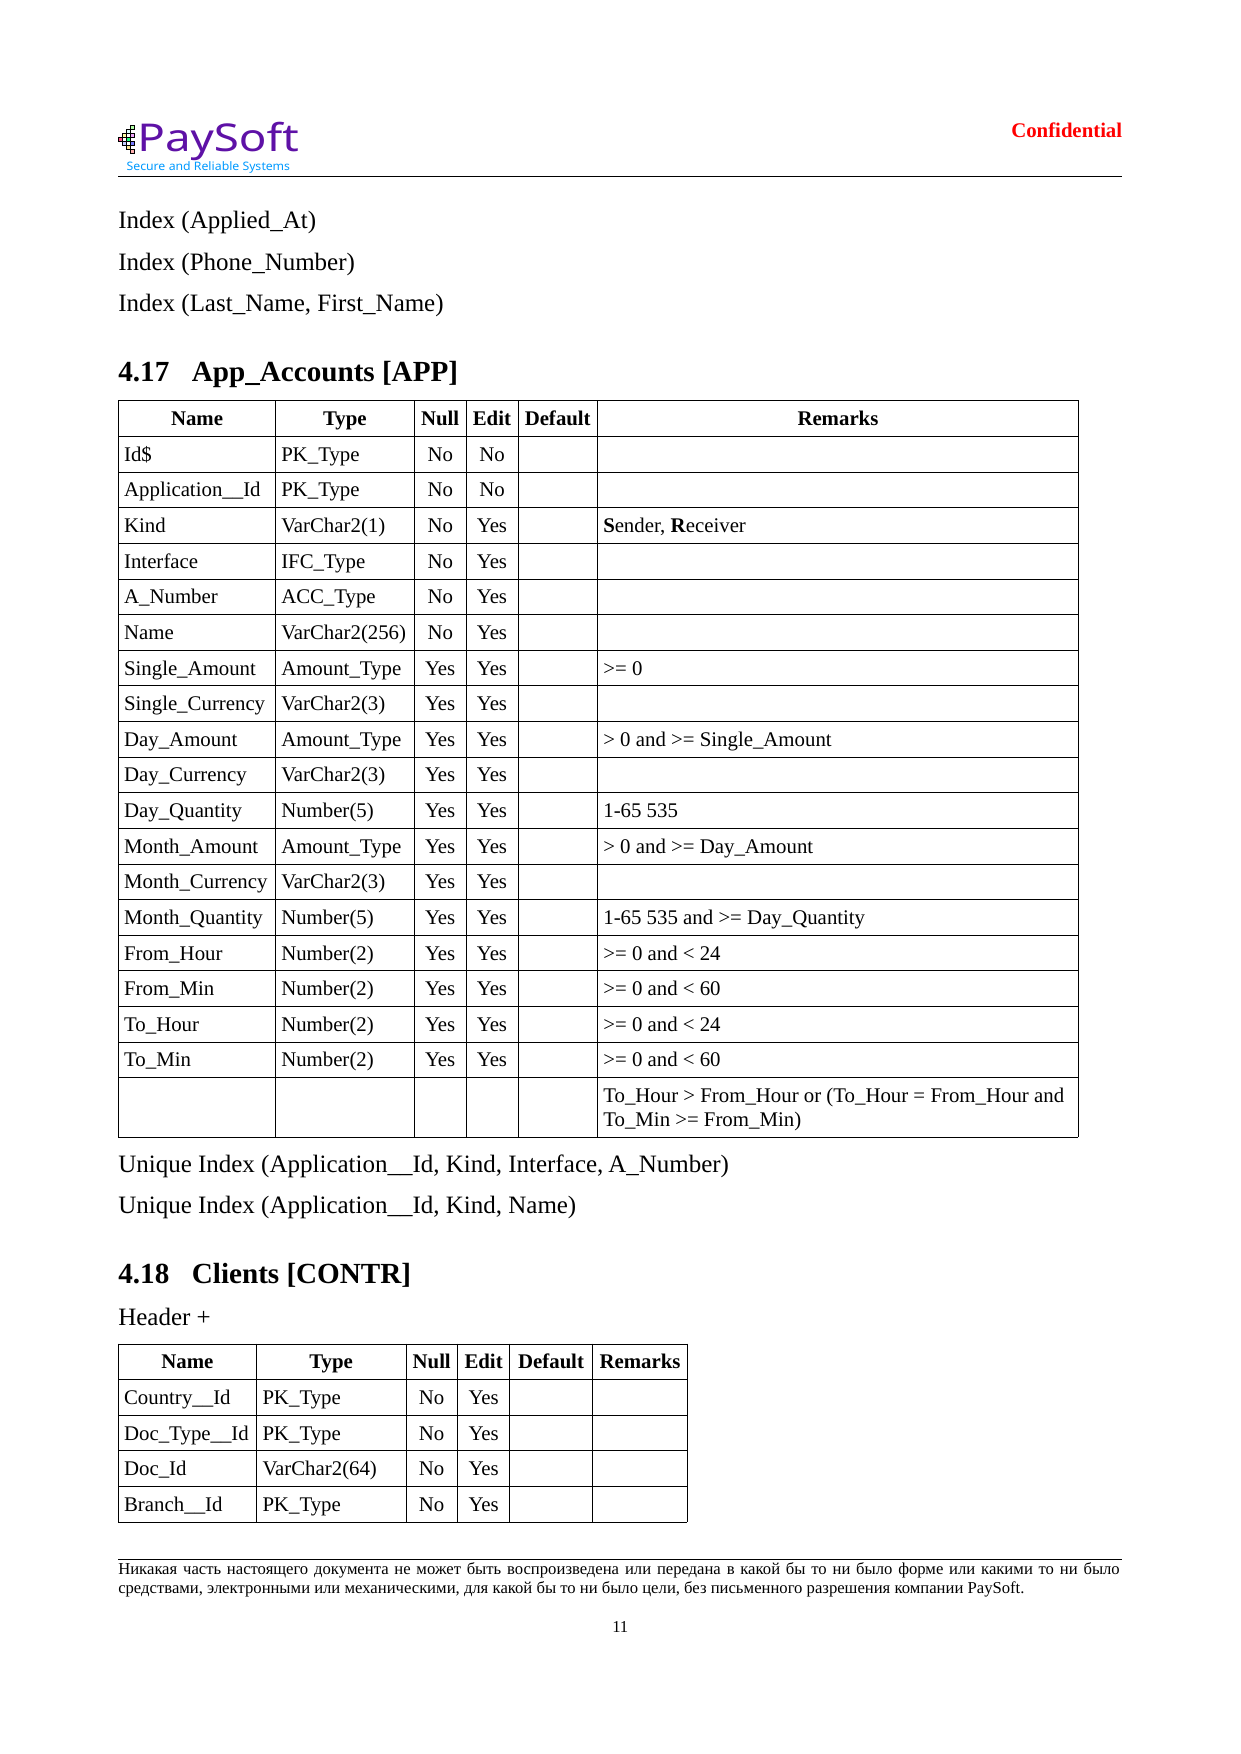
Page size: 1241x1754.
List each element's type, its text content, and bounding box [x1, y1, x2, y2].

table_cell Amount_Type [276, 722, 414, 757]
table_cell No [407, 1487, 457, 1522]
text Unique Index (Application__Id, Kind, Name) [118, 1190, 1122, 1219]
text Unique Index (Application__Id, Kind, Interface, A_Number) [118, 1149, 1122, 1177]
table_cell Branch__Id [119, 1487, 256, 1522]
table_cell Yes [467, 686, 518, 721]
table_cell Yes [415, 829, 466, 863]
table_cell [598, 615, 1078, 650]
table_cell Yes [415, 793, 466, 828]
table_cell Yes [467, 900, 518, 935]
table_cell [593, 1487, 687, 1522]
table_cell No [415, 508, 466, 543]
table_cell [519, 865, 597, 899]
table_cell Yes [467, 793, 518, 828]
table_cell Yes [467, 615, 518, 650]
table_cell [519, 722, 597, 757]
table_cell Amount_Type [276, 651, 414, 685]
table_cell Yes [415, 722, 466, 757]
table_cell PK_Type [257, 1416, 406, 1450]
table_header Name [119, 1345, 256, 1379]
table_cell [519, 1078, 597, 1137]
table_cell >= 0 [598, 651, 1078, 685]
table_header Remarks [598, 401, 1078, 436]
table_header Type [276, 401, 414, 436]
table_cell Number(2) [276, 1007, 414, 1042]
table_cell Yes [415, 686, 466, 721]
table_cell Yes [458, 1380, 509, 1415]
table_header Type [257, 1345, 406, 1379]
table_cell VarChar2(256) [276, 615, 414, 650]
text Index (Last_Name, First_Name) [118, 288, 1122, 317]
table_cell Kind [119, 508, 275, 543]
table_cell Amount_Type [276, 829, 414, 863]
table_cell [519, 508, 597, 543]
table_cell Day_Amount [119, 722, 275, 757]
table_cell Single_Currency [119, 686, 275, 721]
table_cell Yes [467, 580, 518, 614]
table_cell [519, 936, 597, 970]
table_cell No [407, 1416, 457, 1450]
table_header Edit [467, 401, 518, 436]
table_cell [519, 437, 597, 472]
table_cell [276, 1078, 414, 1137]
table_cell [519, 473, 597, 507]
table_header Null [415, 401, 466, 436]
table_cell >= 0 and < 60 [598, 971, 1078, 1006]
table_cell Yes [458, 1451, 509, 1486]
table_cell Yes [467, 865, 518, 899]
table_cell No [467, 437, 518, 472]
table_cell Yes [415, 971, 466, 1006]
table_cell To_Min [119, 1043, 275, 1077]
table_cell [519, 651, 597, 685]
table_cell Yes [467, 722, 518, 757]
table_cell Yes [467, 758, 518, 792]
table_cell VarChar2(3) [276, 758, 414, 792]
table_cell IFC_Type [276, 544, 414, 578]
table_cell To_Hour > From_Hour or (To_Hour = From_Hour and To_Min >= From_Min) [598, 1078, 1078, 1137]
table_cell [519, 544, 597, 578]
table_cell Day_Currency [119, 758, 275, 792]
text Header + [118, 1302, 1122, 1331]
table_cell [593, 1380, 687, 1415]
table_cell [519, 900, 597, 935]
table_header Default [510, 1345, 592, 1379]
table_cell Yes [415, 758, 466, 792]
table_cell 1-65 535 and >= Day_Quantity [598, 900, 1078, 935]
table_header Name [119, 401, 275, 436]
table_cell [598, 580, 1078, 614]
table_cell No [407, 1380, 457, 1415]
text Index (Phone_Number) [118, 247, 1122, 276]
table_cell >= 0 and < 24 [598, 936, 1078, 970]
table_cell Number(2) [276, 936, 414, 970]
table_cell Month_Quantity [119, 900, 275, 935]
table_cell Yes [415, 1007, 466, 1042]
table_cell PK_Type [257, 1380, 406, 1415]
table_cell Yes [458, 1487, 509, 1522]
table_cell [519, 686, 597, 721]
table_cell From_Hour [119, 936, 275, 970]
table_cell Yes [467, 936, 518, 970]
table_cell [510, 1487, 592, 1522]
table_cell Yes [467, 508, 518, 543]
table_header Default [519, 401, 597, 436]
table_cell ACC_Type [276, 580, 414, 614]
table_cell [593, 1451, 687, 1486]
table_cell [598, 686, 1078, 721]
table_cell Yes [467, 1043, 518, 1077]
table_cell VarChar2(3) [276, 686, 414, 721]
table_cell Yes [415, 651, 466, 685]
table_cell A_Number [119, 580, 275, 614]
table_cell [519, 1007, 597, 1042]
table_cell [519, 829, 597, 863]
table_cell Yes [467, 1007, 518, 1042]
table_header Edit [458, 1345, 509, 1379]
table_cell [519, 758, 597, 792]
table_cell [519, 971, 597, 1006]
table_header Null [407, 1345, 457, 1379]
table_cell > 0 and >= Single_Amount [598, 722, 1078, 757]
table_cell Yes [415, 865, 466, 899]
table_cell [510, 1380, 592, 1415]
table_cell Yes [467, 544, 518, 578]
table_cell Id$ [119, 437, 275, 472]
table_cell [598, 437, 1078, 472]
table_cell No [415, 437, 466, 472]
table_cell No [467, 473, 518, 507]
table_cell No [407, 1451, 457, 1486]
table_cell Yes [458, 1416, 509, 1450]
table_cell VarChar2(1) [276, 508, 414, 543]
table_cell PK_Type [276, 437, 414, 472]
table_cell [519, 1043, 597, 1077]
table_cell PK_Type [276, 473, 414, 507]
table_cell [519, 615, 597, 650]
table_cell [510, 1416, 592, 1450]
text Index (Applied_At) [118, 206, 1122, 234]
table_cell [598, 758, 1078, 792]
table_cell [415, 1078, 466, 1137]
table_cell Doc_Id [119, 1451, 256, 1486]
table_cell Yes [415, 936, 466, 970]
table_cell Yes [415, 900, 466, 935]
table_cell Name [119, 615, 275, 650]
table_header Remarks [593, 1345, 687, 1379]
table_cell Interface [119, 544, 275, 578]
table_cell Yes [415, 1043, 466, 1077]
table_cell 1-65 535 [598, 793, 1078, 828]
table_cell Number(2) [276, 971, 414, 1006]
table_cell >= 0 and < 60 [598, 1043, 1078, 1077]
table_cell [598, 544, 1078, 578]
table_cell [510, 1451, 592, 1486]
table_cell VarChar2(3) [276, 865, 414, 899]
table_cell [598, 473, 1078, 507]
table_cell Country__Id [119, 1380, 256, 1415]
table_cell [598, 865, 1078, 899]
table_cell Yes [467, 651, 518, 685]
table_cell No [415, 544, 466, 578]
table_cell >= 0 and < 24 [598, 1007, 1078, 1042]
table_cell Doc_Type__Id [119, 1416, 256, 1450]
table_cell Application__Id [119, 473, 275, 507]
table_cell [519, 793, 597, 828]
table_cell No [415, 473, 466, 507]
table_cell Number(5) [276, 900, 414, 935]
table_cell Month_Currency [119, 865, 275, 899]
subtitle Clients [CONTR] [118, 1256, 1122, 1290]
table_cell Number(5) [276, 793, 414, 828]
table_cell [593, 1416, 687, 1450]
table_cell [467, 1078, 518, 1137]
table_cell To_Hour [119, 1007, 275, 1042]
table_cell Single_Amount [119, 651, 275, 685]
table_cell > 0 and >= Day_Amount [598, 829, 1078, 863]
table_cell Sender, Receiver [598, 508, 1078, 543]
table_cell PK_Type [257, 1487, 406, 1522]
table_cell VarChar2(64) [257, 1451, 406, 1486]
table_cell No [415, 580, 466, 614]
subtitle App_Accounts [APP] [118, 354, 1122, 388]
table_cell No [415, 615, 466, 650]
table_cell From_Min [119, 971, 275, 1006]
table_cell Month_Amount [119, 829, 275, 863]
table_cell Day_Quantity [119, 793, 275, 828]
table_cell Number(2) [276, 1043, 414, 1077]
table_cell [519, 580, 597, 614]
table_cell [119, 1078, 275, 1137]
table_cell Yes [467, 971, 518, 1006]
table_cell Yes [467, 829, 518, 863]
